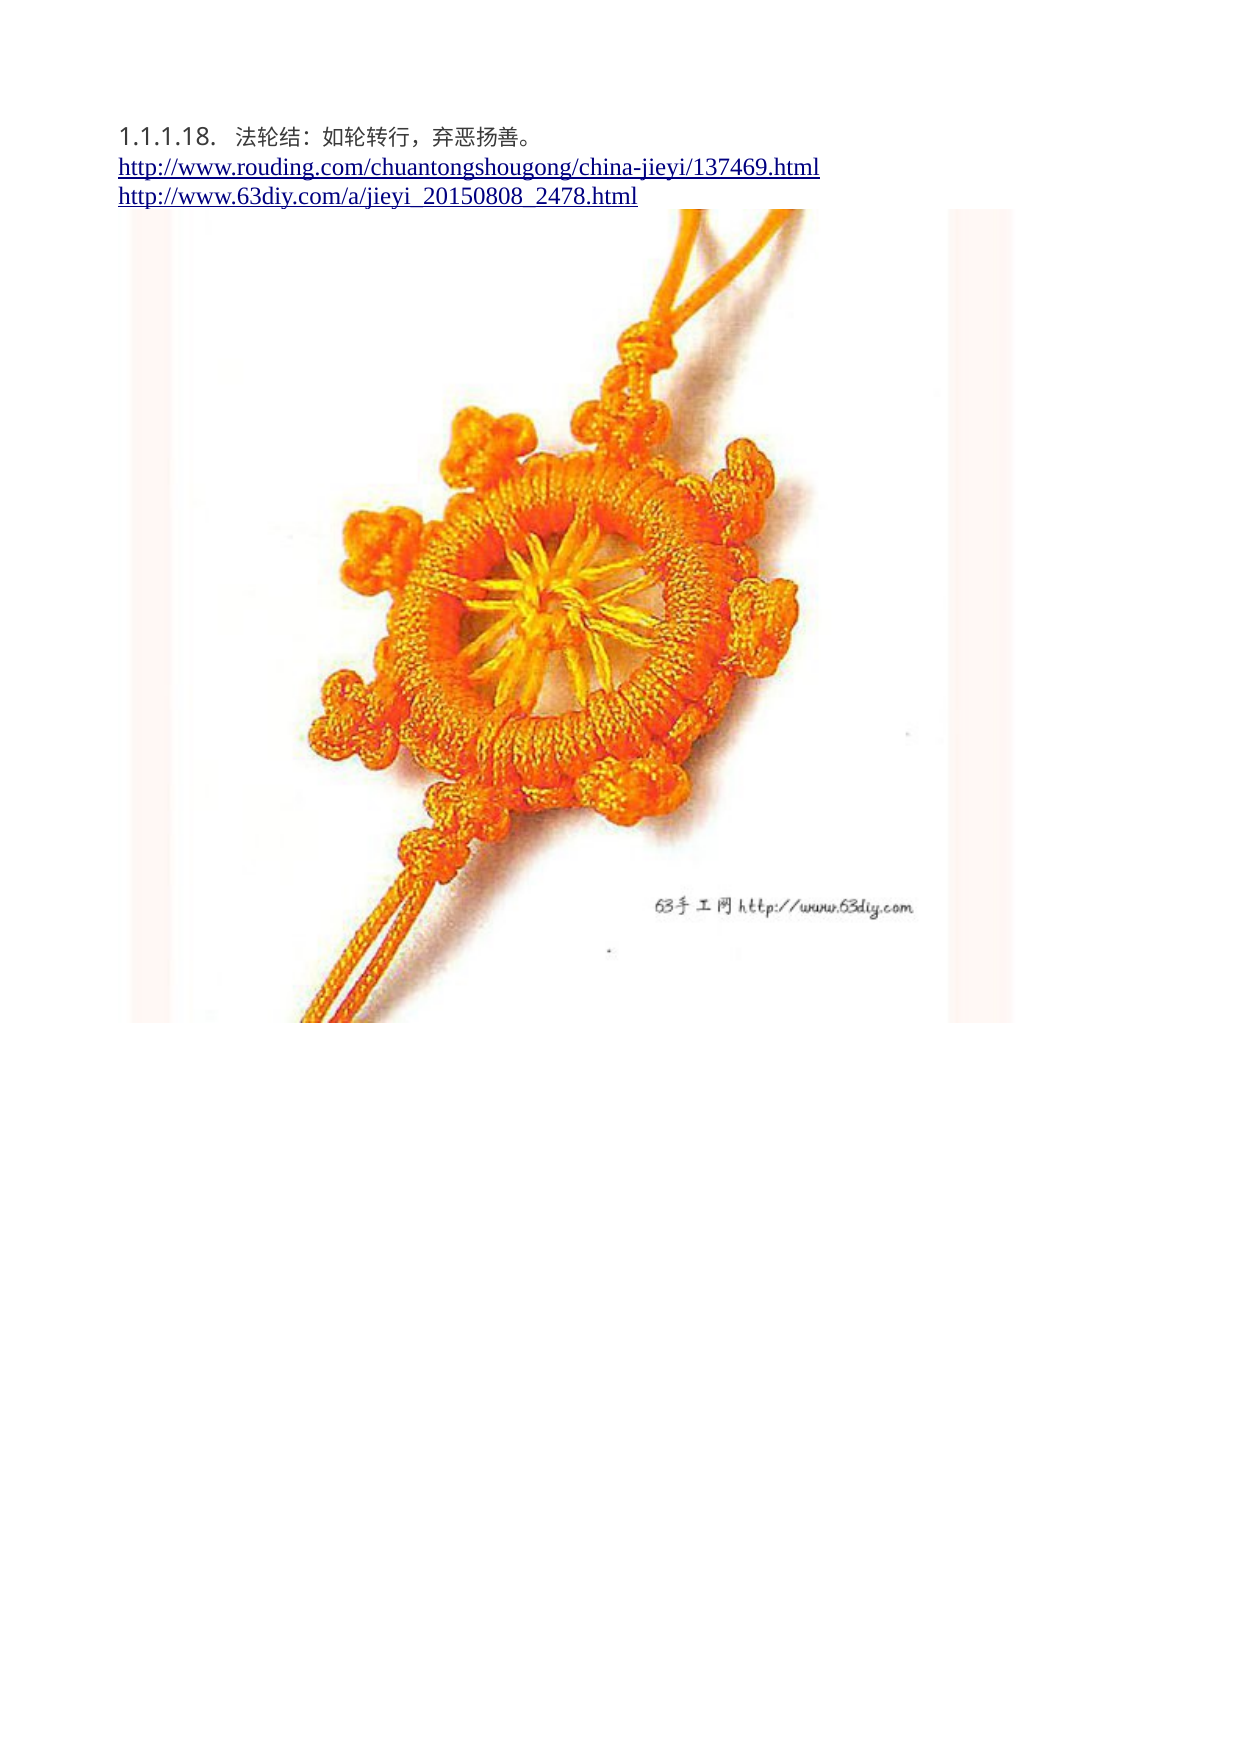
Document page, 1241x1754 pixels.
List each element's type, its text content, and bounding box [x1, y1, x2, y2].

list http://www.63diy.com/a/jieyi_20150808_2478.html [118, 181, 1122, 210]
list 法轮结：如轮转行，弃恶扬善。 [118, 118, 1122, 152]
list http://www.rouding.com/chuantongshougong/china-jieyi/137469.html [118, 152, 1122, 181]
picture [118, 209, 1025, 1023]
